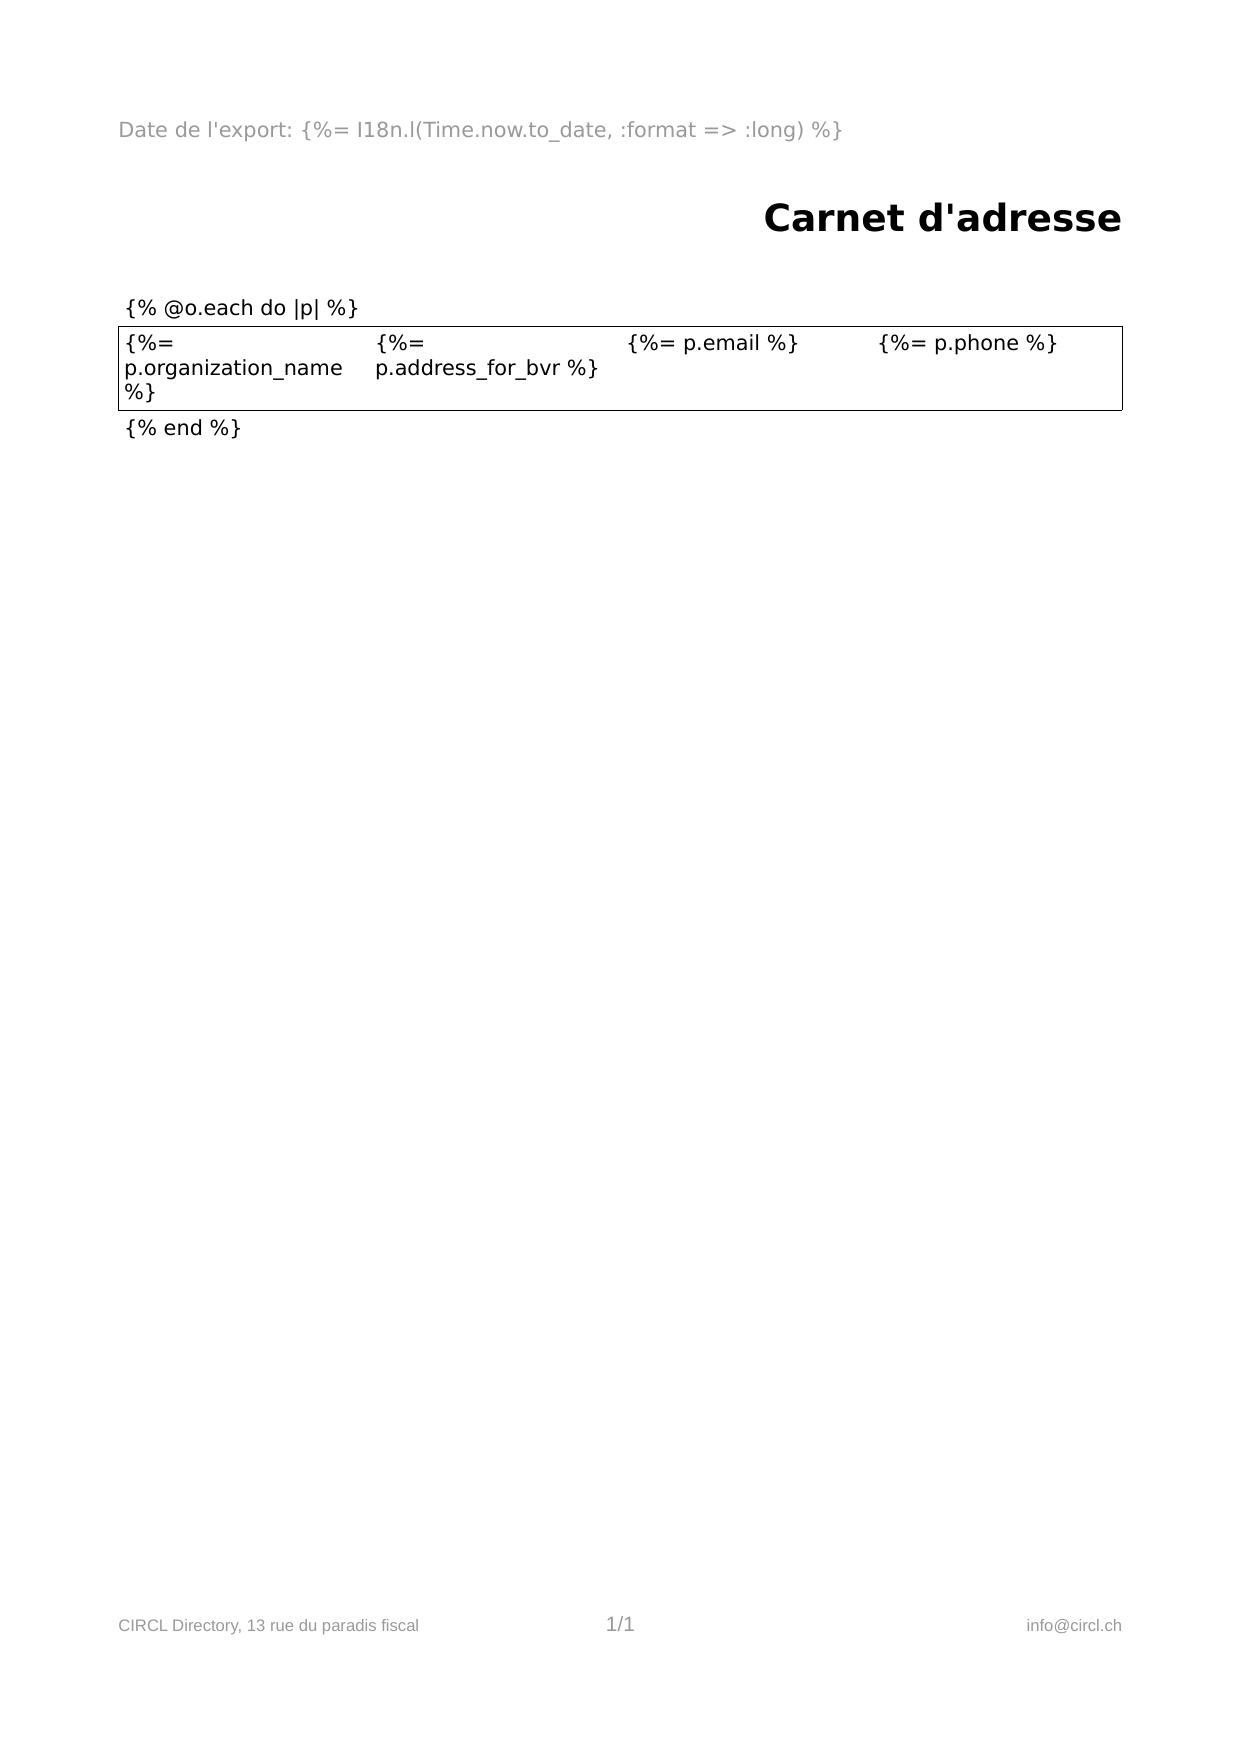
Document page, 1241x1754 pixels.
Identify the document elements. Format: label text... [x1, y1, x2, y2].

table_cell {%= p.address_for_bvr %} [369, 327, 620, 410]
table_cell {%= p.phone %} [871, 327, 1122, 410]
table_header {% @o.each do |p| %} [118, 290, 1122, 326]
table_cell {% end %} [118, 411, 1122, 446]
title Carnet d'adresse [118, 197, 1122, 241]
table_cell {%= p.email %} [620, 327, 871, 410]
table_cell {%= p.organization_name %} [119, 327, 369, 410]
